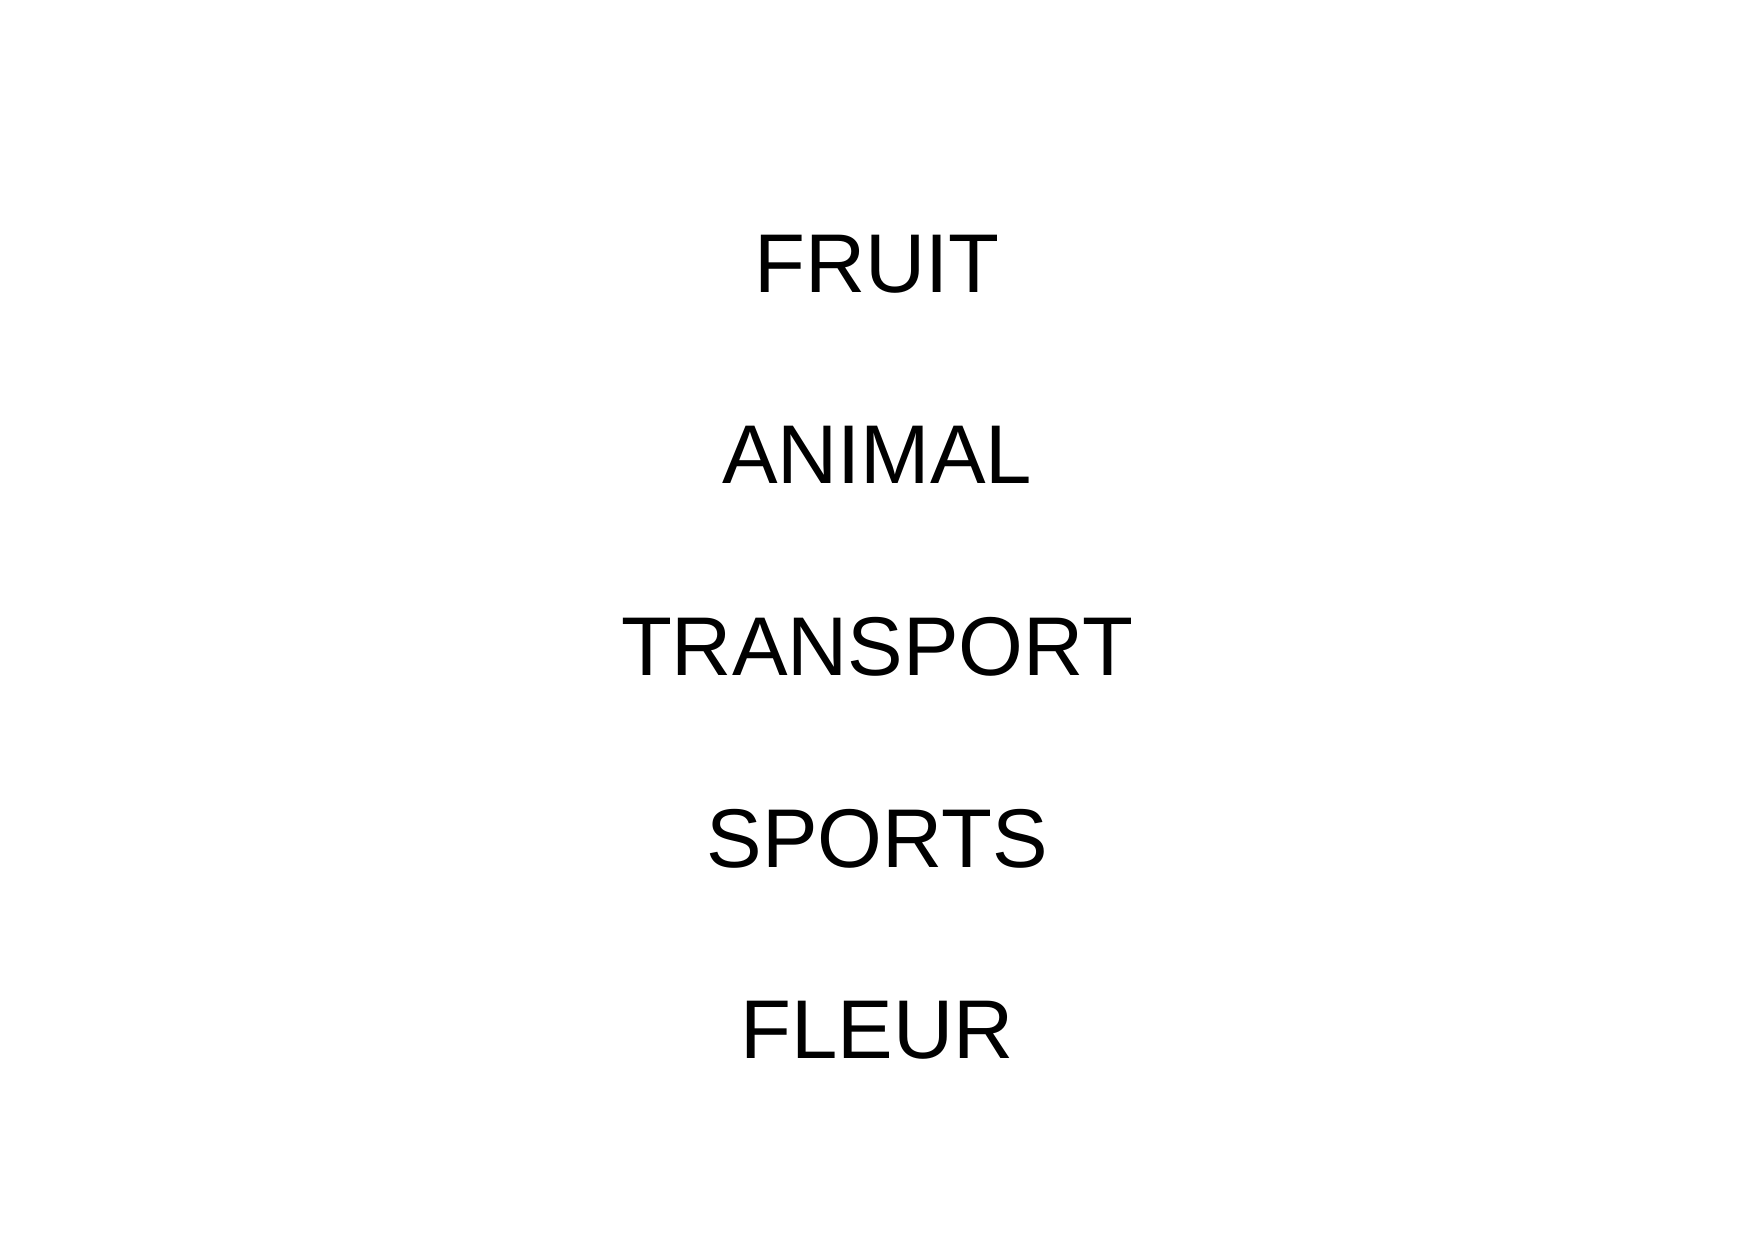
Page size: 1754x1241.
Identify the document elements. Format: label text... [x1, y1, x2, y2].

text FRUIT [118, 214, 1636, 310]
text ANIMAL [118, 406, 1636, 501]
text FLEUR [118, 981, 1636, 1076]
text TRANSPORT [118, 597, 1636, 693]
text SPORTS [118, 789, 1636, 885]
